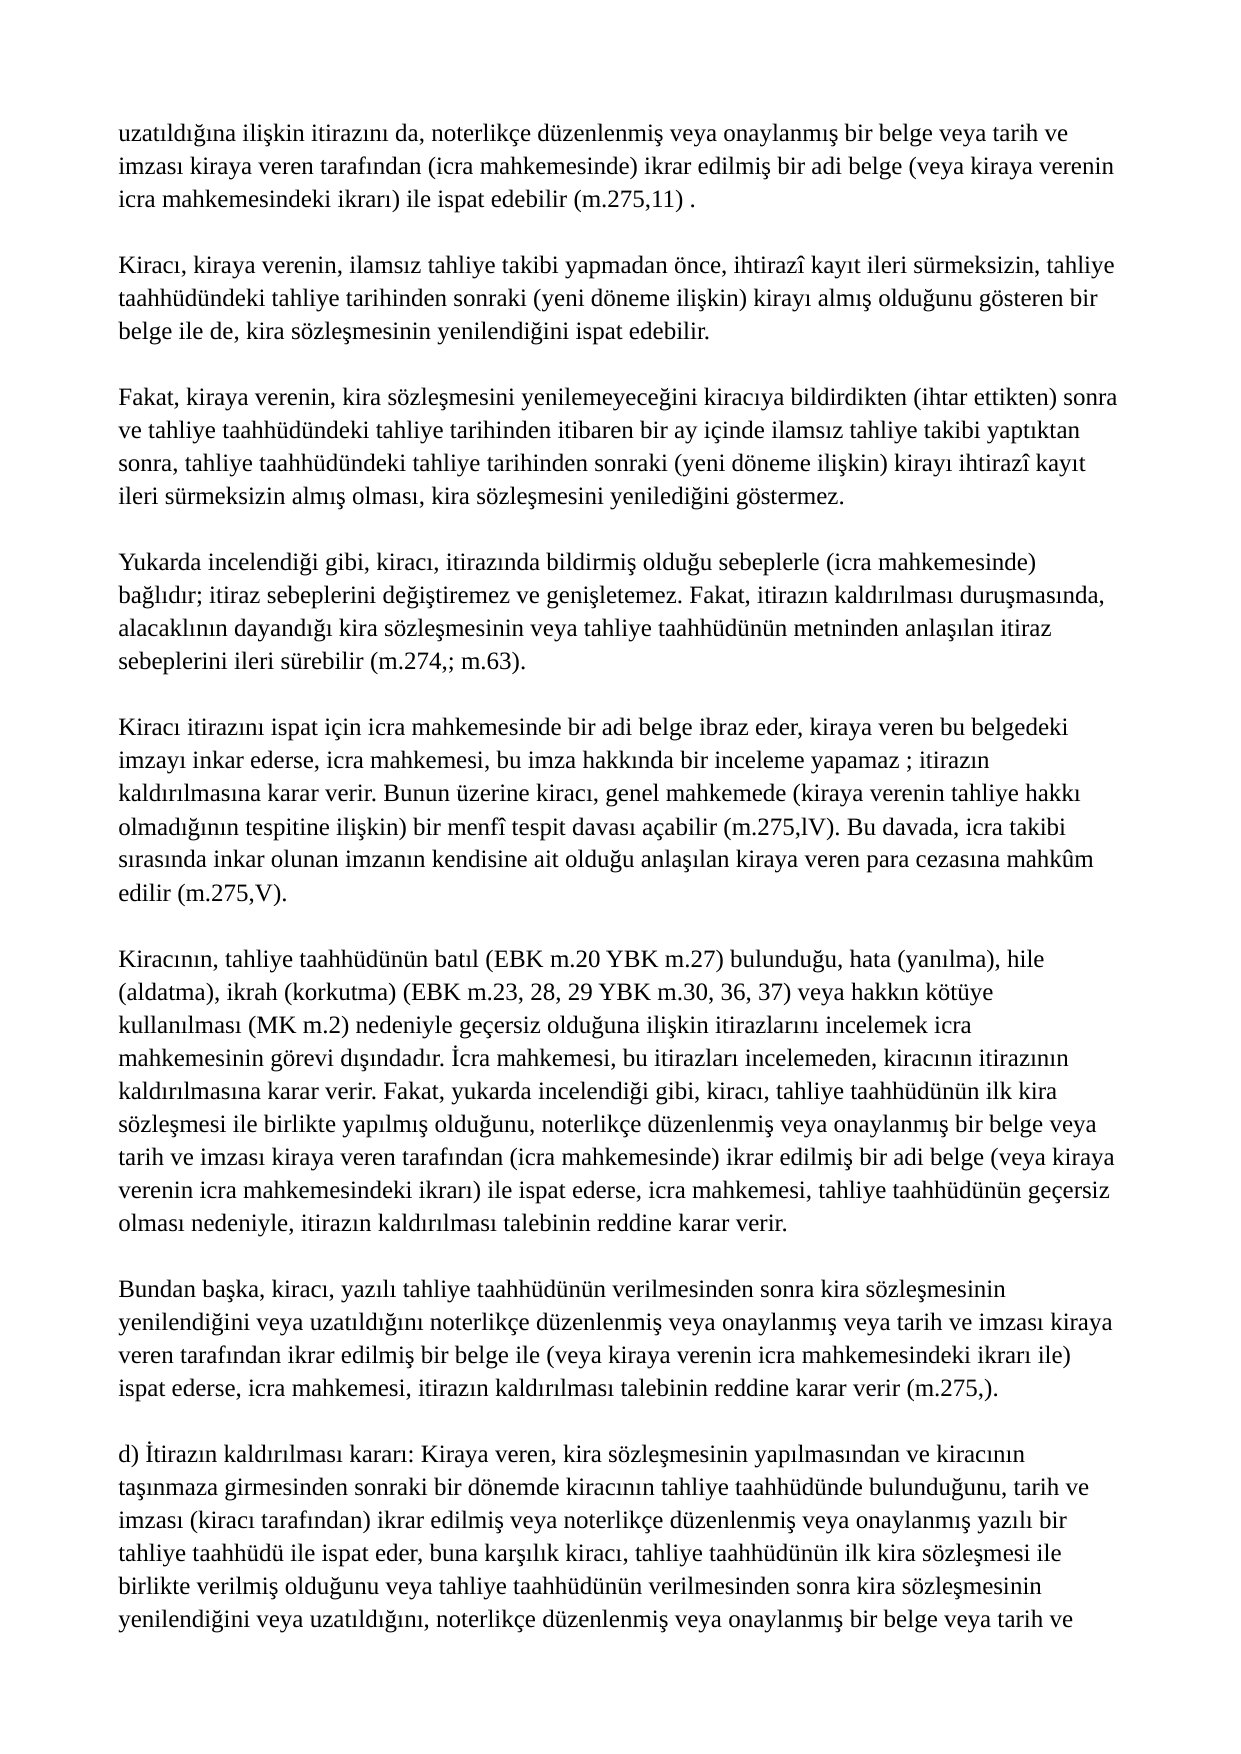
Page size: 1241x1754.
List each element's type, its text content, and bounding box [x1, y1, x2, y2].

text uzatıldığına ilişkin itirazını da, noterlikçe düzenlenmiş veya onaylanmış bir belge veya tarih ve imzası kiraya veren tarafından (icra mahkemesinde) ikrar edilmiş bir adi belge (veya kiraya verenin icra mahkemesindeki ikrarı) ile ispat edebilir (m.275,11) . Kiracı, kiraya verenin, ilamsız tahliye takibi yapmadan önce, ihtirazî kayıt ileri sürmeksizin, tahliye taahhüdündeki tahliye tarihinden sonraki (yeni döneme ilişkin) kirayı almış olduğunu gösteren bir belge ile de, kira sözleşmesinin yenilendiğini ispat edebilir. Fakat, kiraya verenin, kira sözleşmesini yenilemeyeceğini kiracıya bildirdikten (ihtar ettikten) sonra ve tahliye taahhüdündeki tahliye tarihinden itibaren bir ay içinde ilamsız tahliye takibi yaptıktan sonra, tahliye taahhüdündeki tahliye tarihinden sonraki (yeni döneme ilişkin) kirayı ihtirazî kayıt ileri sürmeksizin almış olması, kira sözleşmesini yenilediğini göstermez. Yukarda incelendiği gibi, kiracı, itirazında bildirmiş olduğu sebeplerle (icra mahkemesinde) bağlıdır; itiraz sebeplerini değiştiremez ve genişletemez. Fakat, itirazın kaldırılması duruşmasında, alacaklının dayandığı kira sözleşmesinin veya tahliye taahhüdünün metninden anlaşılan itiraz sebeplerini ileri sürebilir (m.274,; m.63). Kiracı itirazını ispat için icra mahkemesinde bir adi belge ibraz eder, kiraya veren bu belgedeki imzayı inkar ederse, icra mahkemesi, bu imza hakkında bir inceleme yapamaz ; itirazın kaldırılmasına karar verir. Bunun üzerine kiracı, genel mahkemede (kiraya verenin tahliye hakkı olmadığının tespitine ilişkin) bir menfî tespit davası açabilir (m.275,lV). Bu davada, icra takibi sırasında inkar olunan imzanın kendisine ait olduğu anlaşılan kiraya veren para cezasına mahkûm edilir (m.275,V). Kiracının, tahliye taahhüdünün batıl (EBK m.20 YBK m.27) bulunduğu, hata (yanılma), hile (aldatma), ikrah (korkutma) (EBK m.23, 28, 29 YBK m.30, 36, 37) veya hakkın kötüye kullanılması (MK m.2) nedeniyle geçersiz olduğuna ilişkin itirazlarını incelemek icra mahkemesinin görevi dışındadır. İcra mahkemesi, bu itirazları incelemeden, kiracının itirazının kaldırılmasına karar verir. Fakat, yukarda incelendiği gibi, kiracı, tahliye taahhüdünün ilk kira sözleşmesi ile birlikte yapılmış olduğunu, noterlikçe düzenlenmiş veya onaylanmış bir belge veya tarih ve imzası kiraya veren tarafından (icra mahkemesinde) ikrar edilmiş bir adi belge (veya kiraya verenin icra mahkemesindeki ikrarı) ile ispat ederse, icra mahkemesi, tahliye taahhüdünün geçersiz olması nedeniyle, itirazın kaldırılması talebinin reddine karar verir. Bundan başka, kiracı, yazılı tahliye taahhüdünün verilmesinden sonra kira sözleşmesinin yenilendiğini veya uzatıldığını noterlikçe düzenlenmiş veya onaylanmış veya tarih ve imzası kiraya veren tarafından ikrar edilmiş bir belge ile (veya kiraya verenin icra mahkemesindeki ikrarı ile) ispat ederse, icra mahkemesi, itirazın kaldırılması talebinin reddine karar verir (m.275,). d) İtirazın kaldırılması kararı: Kiraya veren, kira sözleşmesinin yapılmasından ve kiracının taşınmaza girmesinden sonraki bir dönemde kiracının tahliye taahhüdünde bulunduğunu, tarih ve imzası (kiracı tarafından) ikrar edilmiş veya noterlikçe düzenlenmiş veya onaylanmış yazılı bir tahliye taahhüdü ile ispat eder, buna karşılık kiracı, tahliye taahhüdünün ilk kira sözleşmesi ile birlikte verilmiş olduğunu veya tahliye taahhüdünün verilmesinden sonra kira sözleşmesinin yenilendiğini veya uzatıldığını, noterlikçe düzenlenmiş veya onaylanmış bir belge veya tarih ve [118, 118, 1122, 1633]
